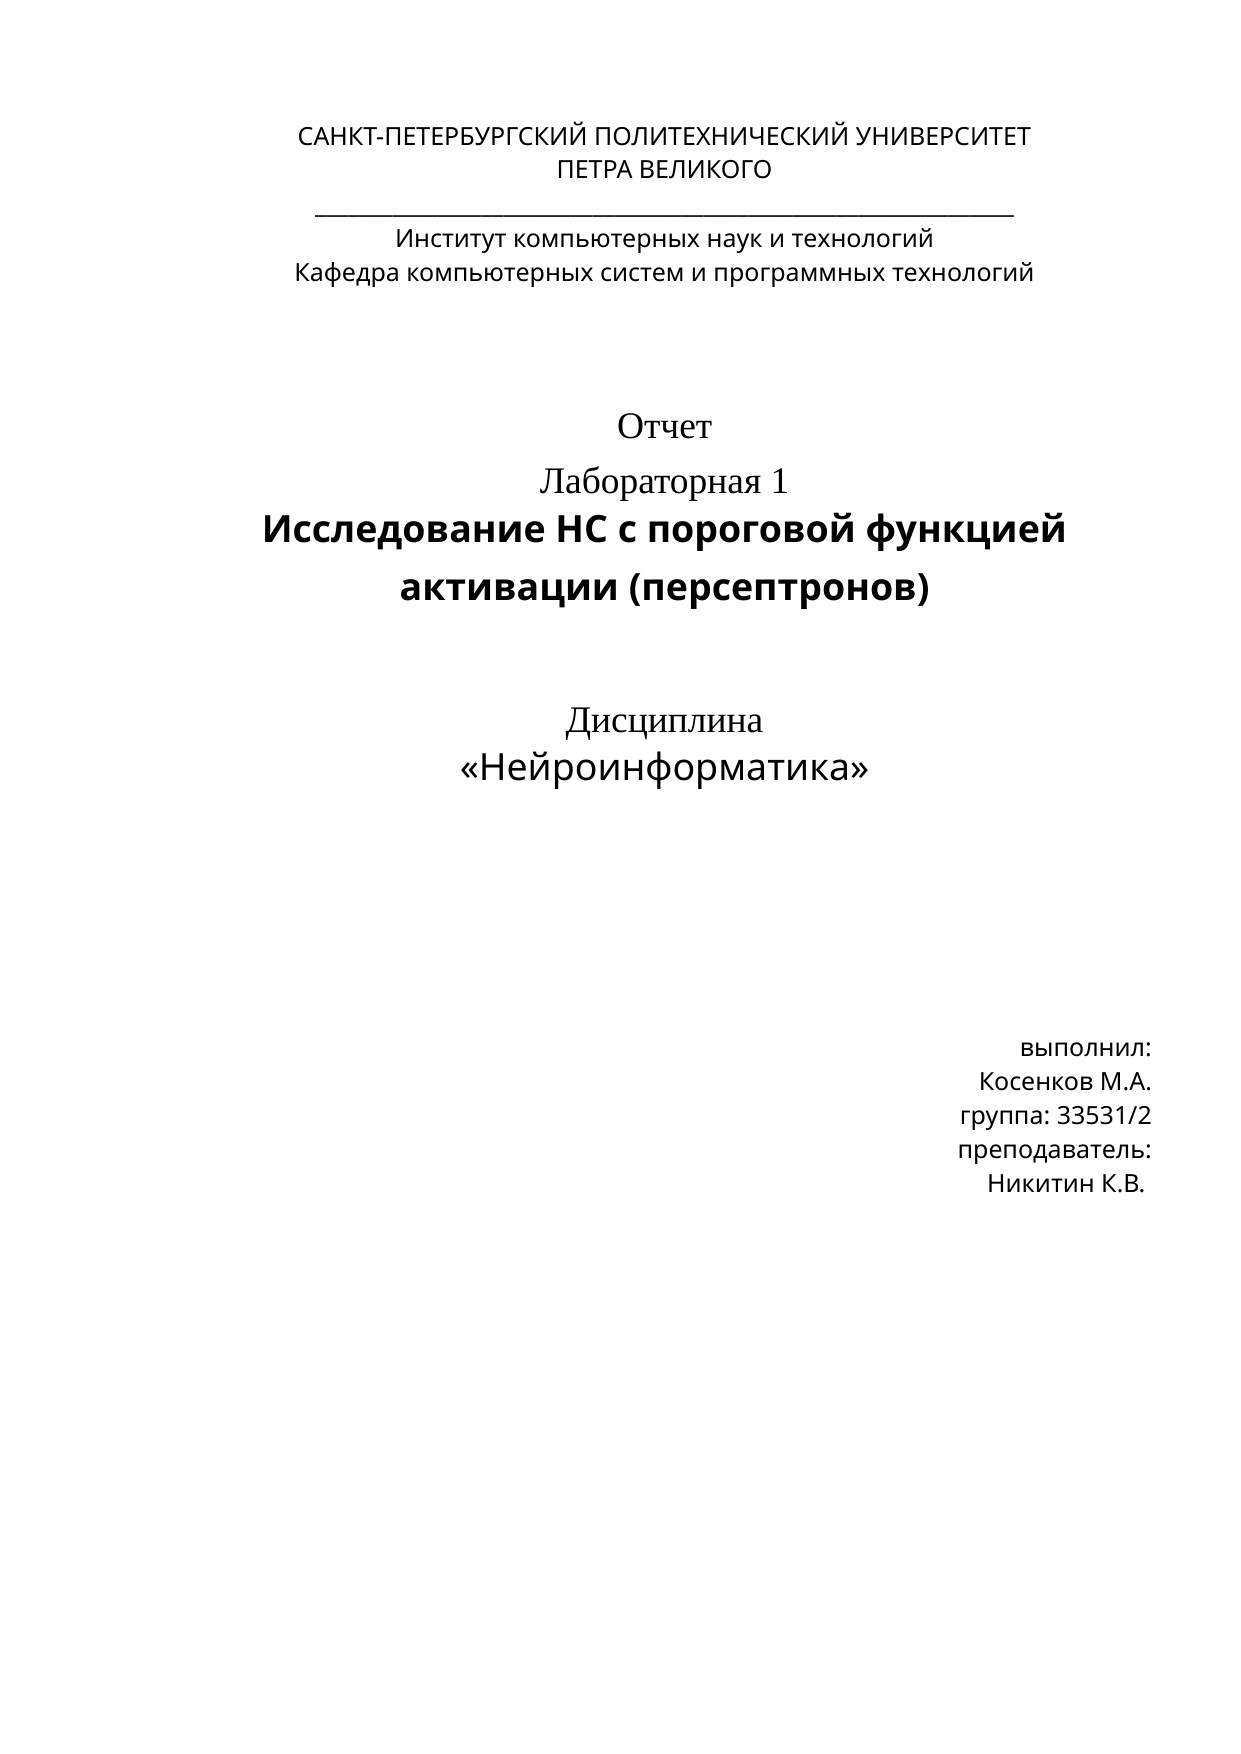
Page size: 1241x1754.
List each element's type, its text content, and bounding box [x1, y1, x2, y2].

text выполнил: [177, 1030, 1152, 1064]
text Институт компьютерных наук и технологий [177, 220, 1152, 254]
text ПЕТРА ВЕЛИКОГО [177, 152, 1152, 186]
text Лабораторная 1 [177, 459, 1152, 502]
text _______________________________________________________________ [177, 186, 1152, 220]
text преподаватель: [177, 1132, 1152, 1166]
text Исследование НС с пороговой функцией активации (персептронов) [177, 502, 1152, 612]
text «Нейроинформатика» [177, 740, 1152, 791]
text Косенков М.А. [177, 1064, 1152, 1098]
text Никитин К.В. [177, 1166, 1152, 1200]
text Дисциплина [177, 697, 1152, 740]
text Кафедра компьютерных систем и программных технологий [177, 254, 1152, 288]
text Отчет [177, 403, 1152, 446]
text САНКТ-ПЕТЕРБУРГСКИЙ ПОЛИТЕХНИЧЕСКИЙ УНИВЕРСИТЕТ [177, 118, 1152, 152]
text группа: 33531/2 [177, 1098, 1152, 1132]
